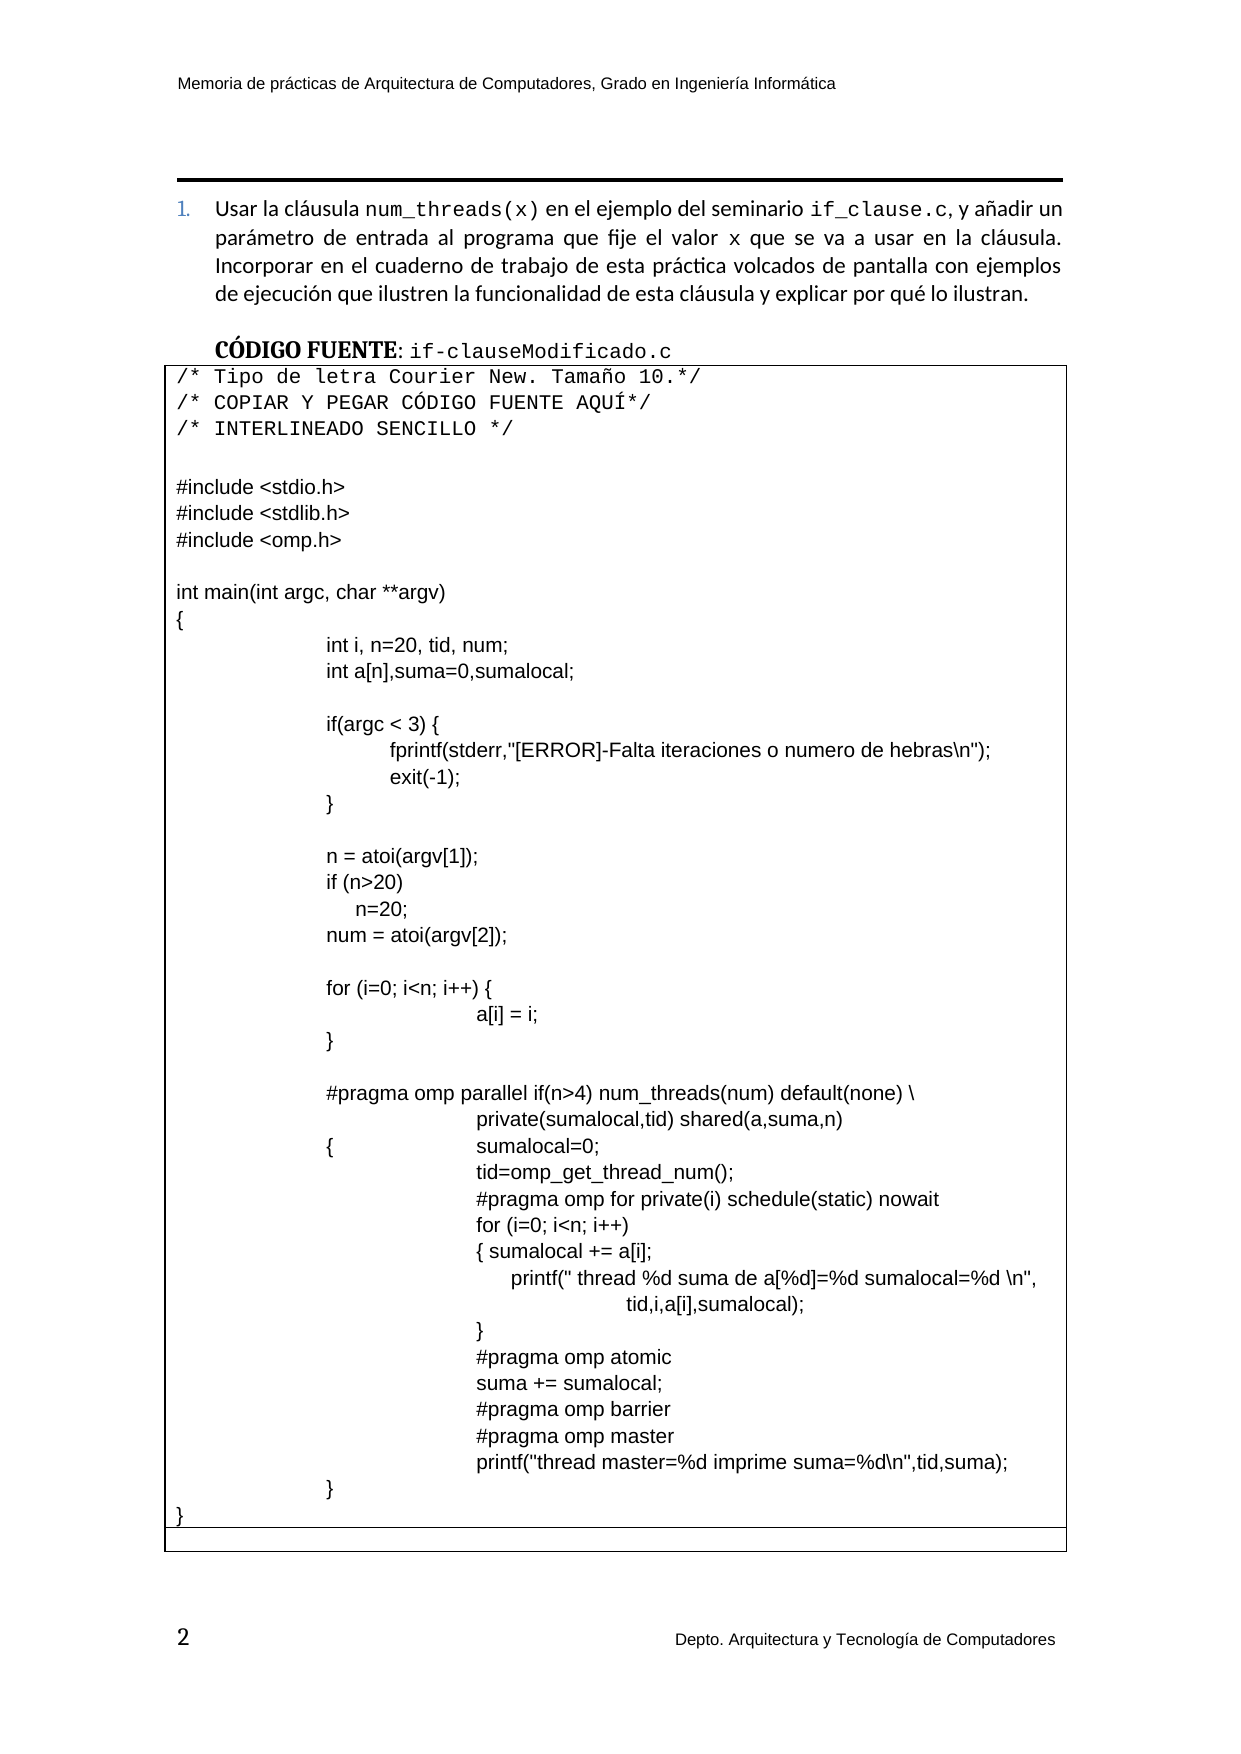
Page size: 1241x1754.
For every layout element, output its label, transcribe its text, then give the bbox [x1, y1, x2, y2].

text CÓDIGO FUENTE: if-clauseModificado.c [215, 336, 1063, 365]
table_header /* Tipo de letra Courier New. Tamaño 10.*/ /* COPIAR Y PEGAR CÓDIGO FUENTE AQUÍ*/ /* INTERLINEADO SENCILLO */ #include <stdio.h> #include <stdlib.h> #include <omp.h> int main(int argc, char **argv) { int i, n=20, tid, num; int a[n],suma=0,sumalocal; if(argc < 3) { fprintf(stderr,"[ERROR]-Falta iteraciones o numero de hebras\n"); exit(-1); } n = atoi(argv[1]); if (n>20) n=20; num = atoi(argv[2]); for (i=0; i<n; i++) { a[i] = i; } #pragma omp parallel if(n>4) num_threads(num) default(none) \ private(sumalocal,tid) shared(a,suma,n) { sumalocal=0; tid=omp_get_thread_num(); #pragma omp for private(i) schedule(static) nowait for (i=0; i<n; i++) { sumalocal += a[i]; printf(" thread %d suma de a[%d]=%d sumalocal=%d \n", tid,i,a[i],sumalocal); } #pragma omp atomic suma += sumalocal; #pragma omp barrier #pragma omp master printf("thread master=%d imprime suma=%d\n",tid,suma); } } [166, 366, 1066, 1527]
list Usar la cláusula num_threads(x) en el ejemplo del seminario if_clause.c, y añadir un parámetro de entrada al programa que fije el valor x que se va a usar en la cláusula. Incorporar en el cuaderno de trabajo de esta práctica volcados de pantalla con ejemplos de ejecución que ilustren la funcionalidad de esta cláusula y explicar por qué lo ilustran. [177, 194, 1063, 307]
table_cell [166, 1528, 1066, 1551]
